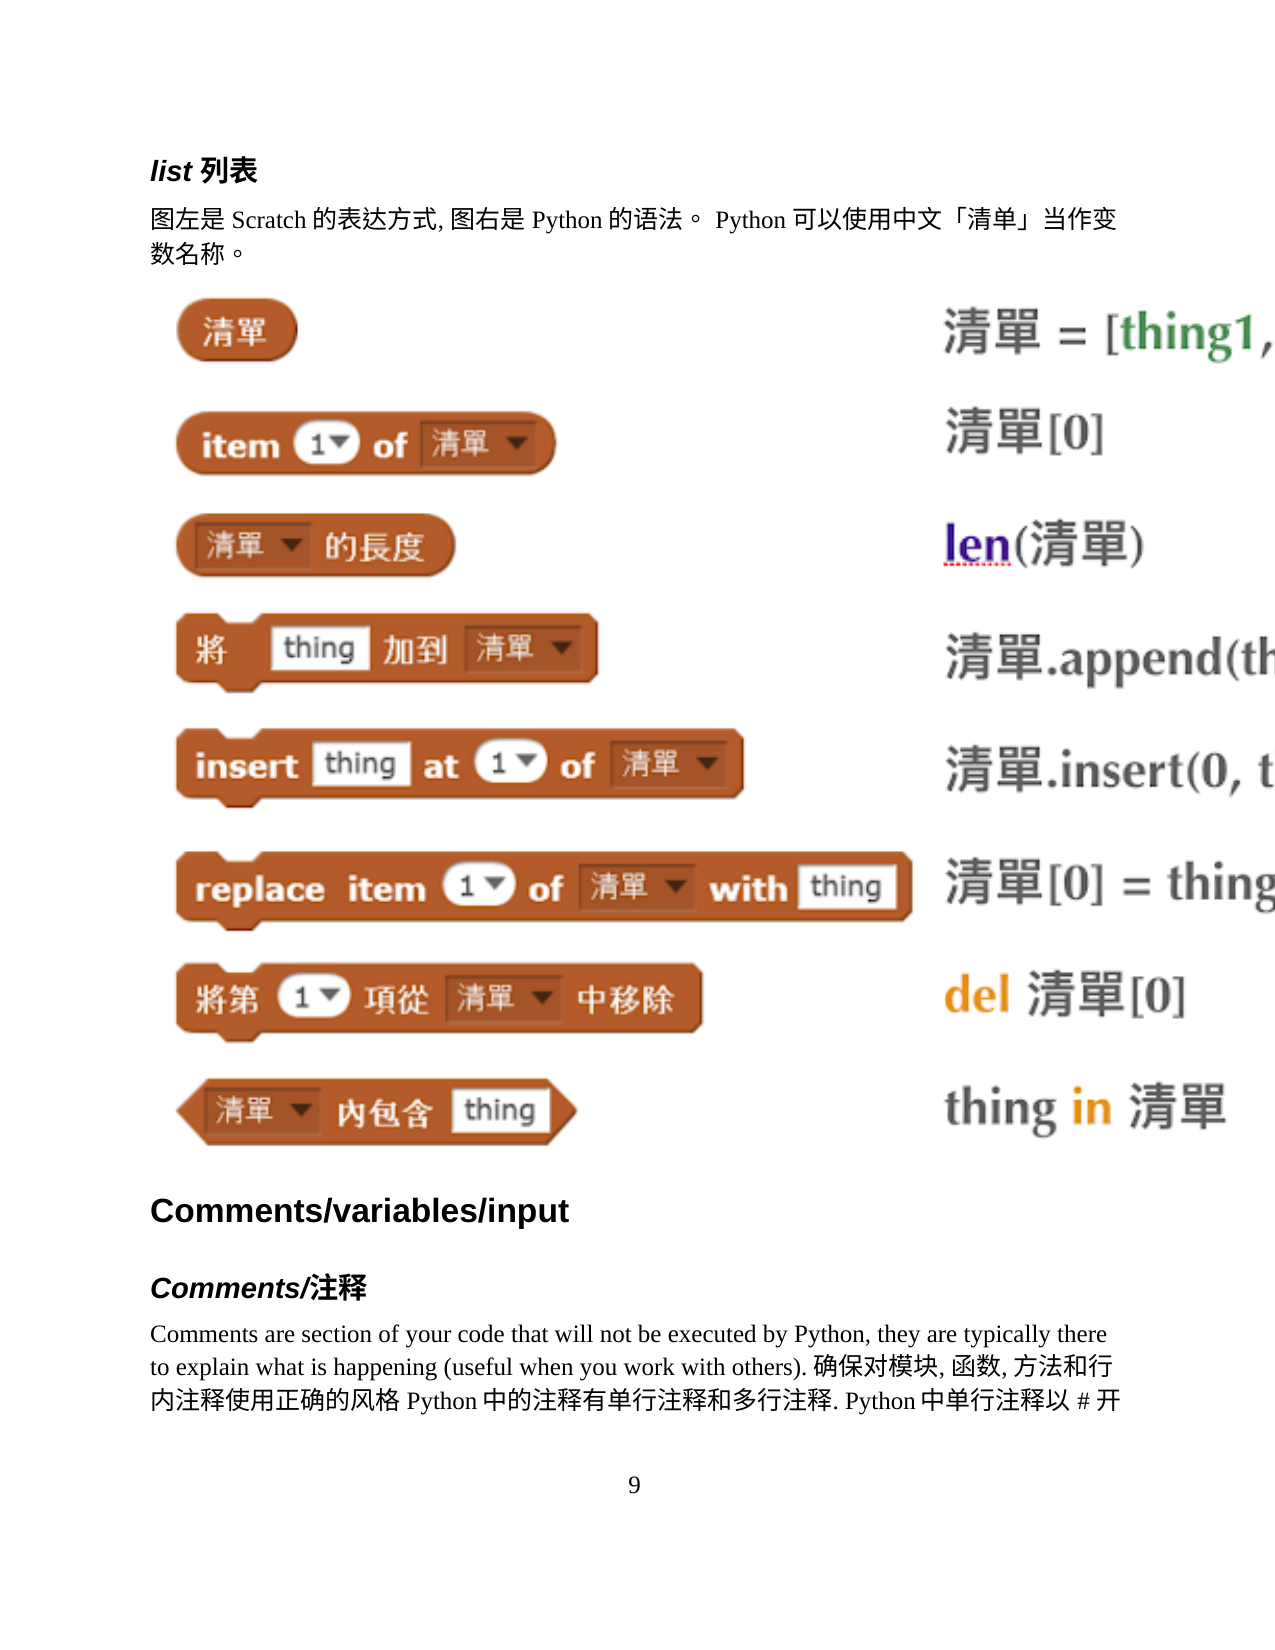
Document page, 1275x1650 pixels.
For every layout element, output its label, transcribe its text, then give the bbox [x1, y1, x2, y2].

text Comments are section of your code that will not be executed by Python, they are typically there to explain what is happening (useful when you work with others). 确保对模块, 函数, 方法和行内注释使用正确的风格 Python中的注释有单行注释和多行注释. Python中单行注释以 # 开 [150, 1319, 1125, 1416]
picture [150, 270, 1275, 1167]
text 图左是 Scratch 的表达方式, 图右是 Python 的语法。 Python 可以使用中文「清单」当作变数名称。 [150, 202, 1125, 270]
subtitle Comments/注释 [150, 1267, 1125, 1307]
subtitle list 列表 [150, 150, 1125, 190]
subtitle Comments/variables/input [150, 1191, 1125, 1230]
